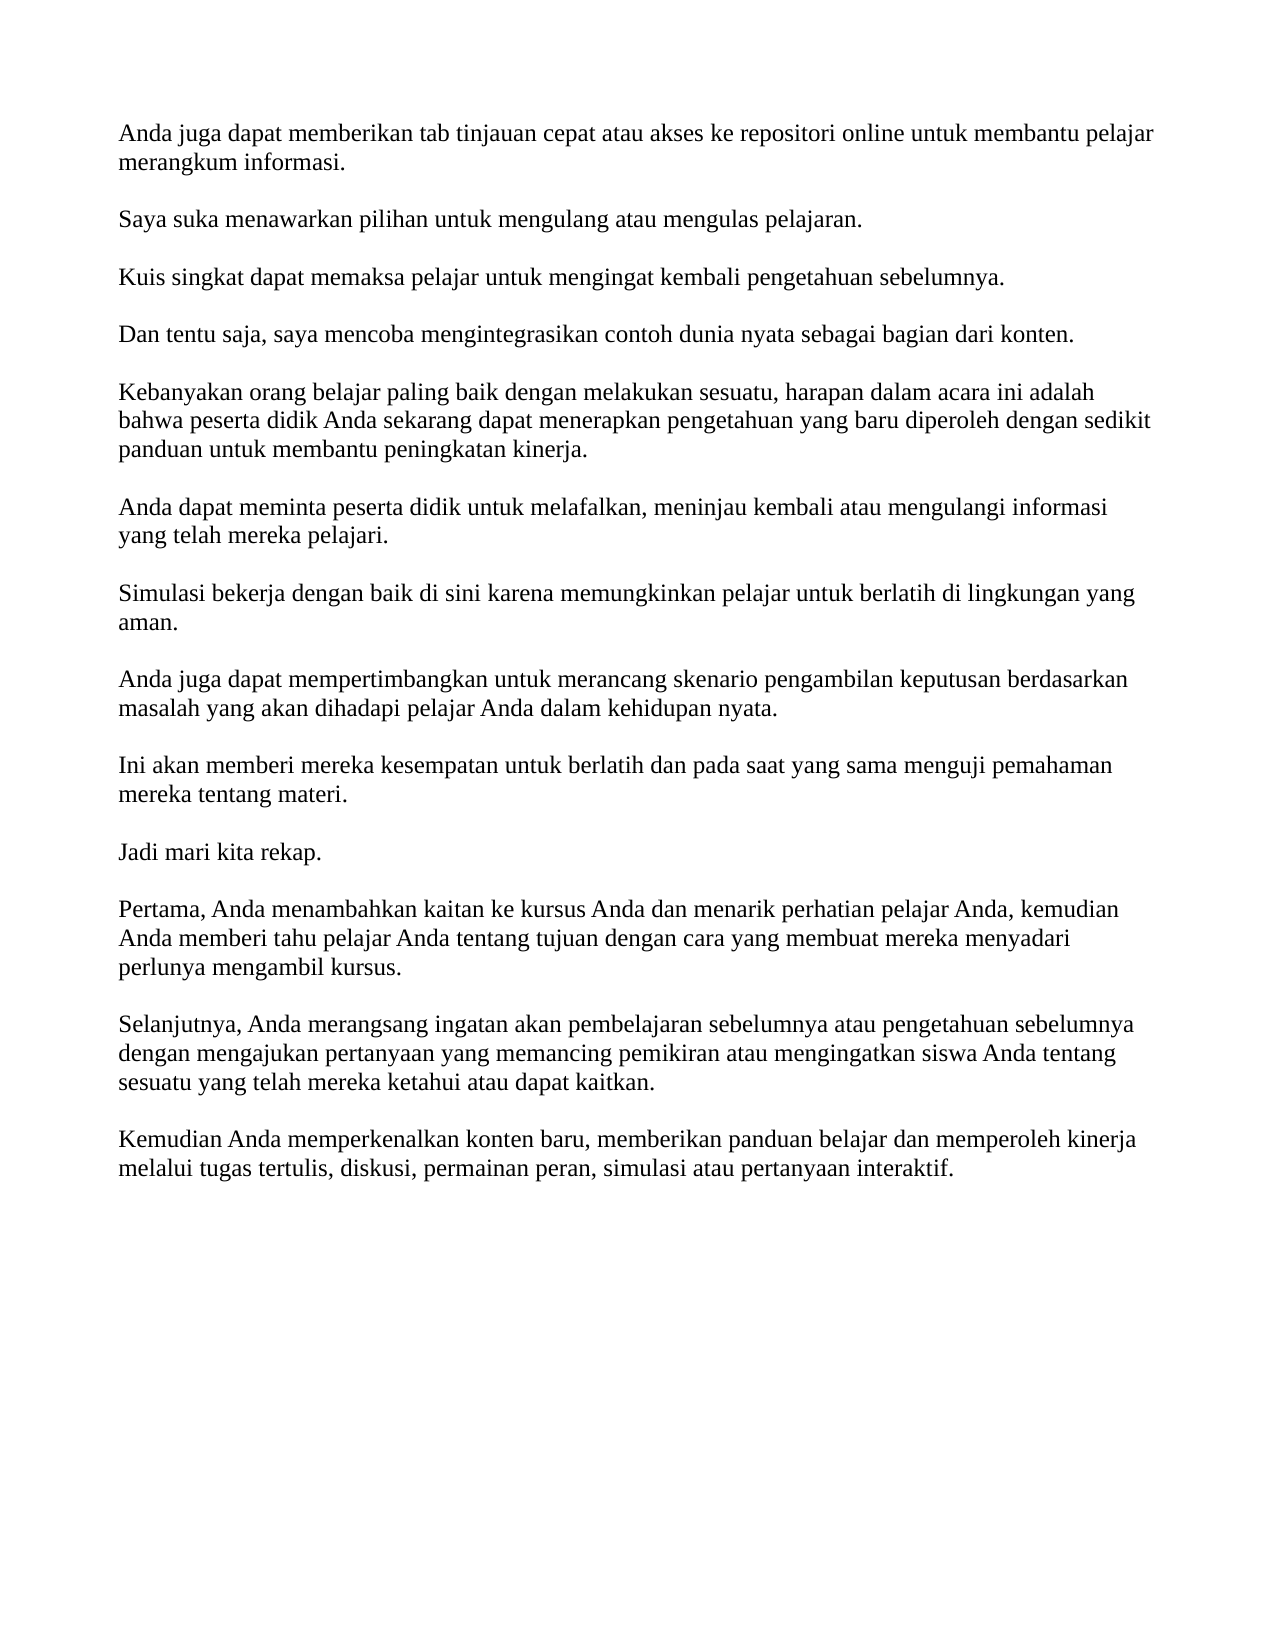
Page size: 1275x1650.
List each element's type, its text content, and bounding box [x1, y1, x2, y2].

text Kemudian Anda memperkenalkan konten baru, memberikan panduan belajar dan memperoleh kinerja melalui tugas tertulis, diskusi, permainan peran, simulasi atau pertanyaan interaktif. [118, 1124, 1157, 1182]
text Ini akan memberi mereka kesempatan untuk berlatih dan pada saat yang sama menguji pemahaman mereka tentang materi. [118, 751, 1157, 808]
text Kuis singkat dapat memaksa pelajar untuk mengingat kembali pengetahuan sebelumnya. [118, 262, 1157, 291]
text Simulasi bekerja dengan baik di sini karena memungkinkan pelajar untuk berlatih di lingkungan yang aman. [118, 578, 1157, 636]
text Saya suka menawarkan pilihan untuk mengulang atau mengulas pelajaran. [118, 204, 1157, 233]
text Selanjutnya, Anda merangsang ingatan akan pembelajaran sebelumnya atau pengetahuan sebelumnya dengan mengajukan pertanyaan yang memancing pemikiran atau mengingatkan siswa Anda tentang sesuatu yang telah mereka ketahui atau dapat kaitkan. [118, 1009, 1157, 1096]
text Anda juga dapat memberikan tab tinjauan cepat atau akses ke repositori online untuk membantu pelajar merangkum informasi. [118, 118, 1157, 176]
text Anda juga dapat mempertimbangkan untuk merancang skenario pengambilan keputusan berdasarkan masalah yang akan dihadapi pelajar Anda dalam kehidupan nyata. [118, 664, 1157, 722]
text Jadi mari kita rekap. [118, 837, 1157, 866]
text Anda dapat meminta peserta didik untuk melafalkan, meninjau kembali atau mengulangi informasi yang telah mereka pelajari. [118, 492, 1157, 549]
text Dan tentu saja, saya mencoba mengintegrasikan contoh dunia nyata sebagai bagian dari konten. [118, 319, 1157, 348]
text Kebanyakan orang belajar paling baik dengan melakukan sesuatu, harapan dalam acara ini adalah bahwa peserta didik Anda sekarang dapat menerapkan pengetahuan yang baru diperoleh dengan sedikit panduan untuk membantu peningkatan kinerja. [118, 377, 1157, 463]
text Pertama, Anda menambahkan kaitan ke kursus Anda dan menarik perhatian pelajar Anda, kemudian Anda memberi tahu pelajar Anda tentang tujuan dengan cara yang membuat mereka menyadari perlunya mengambil kursus. [118, 894, 1157, 981]
